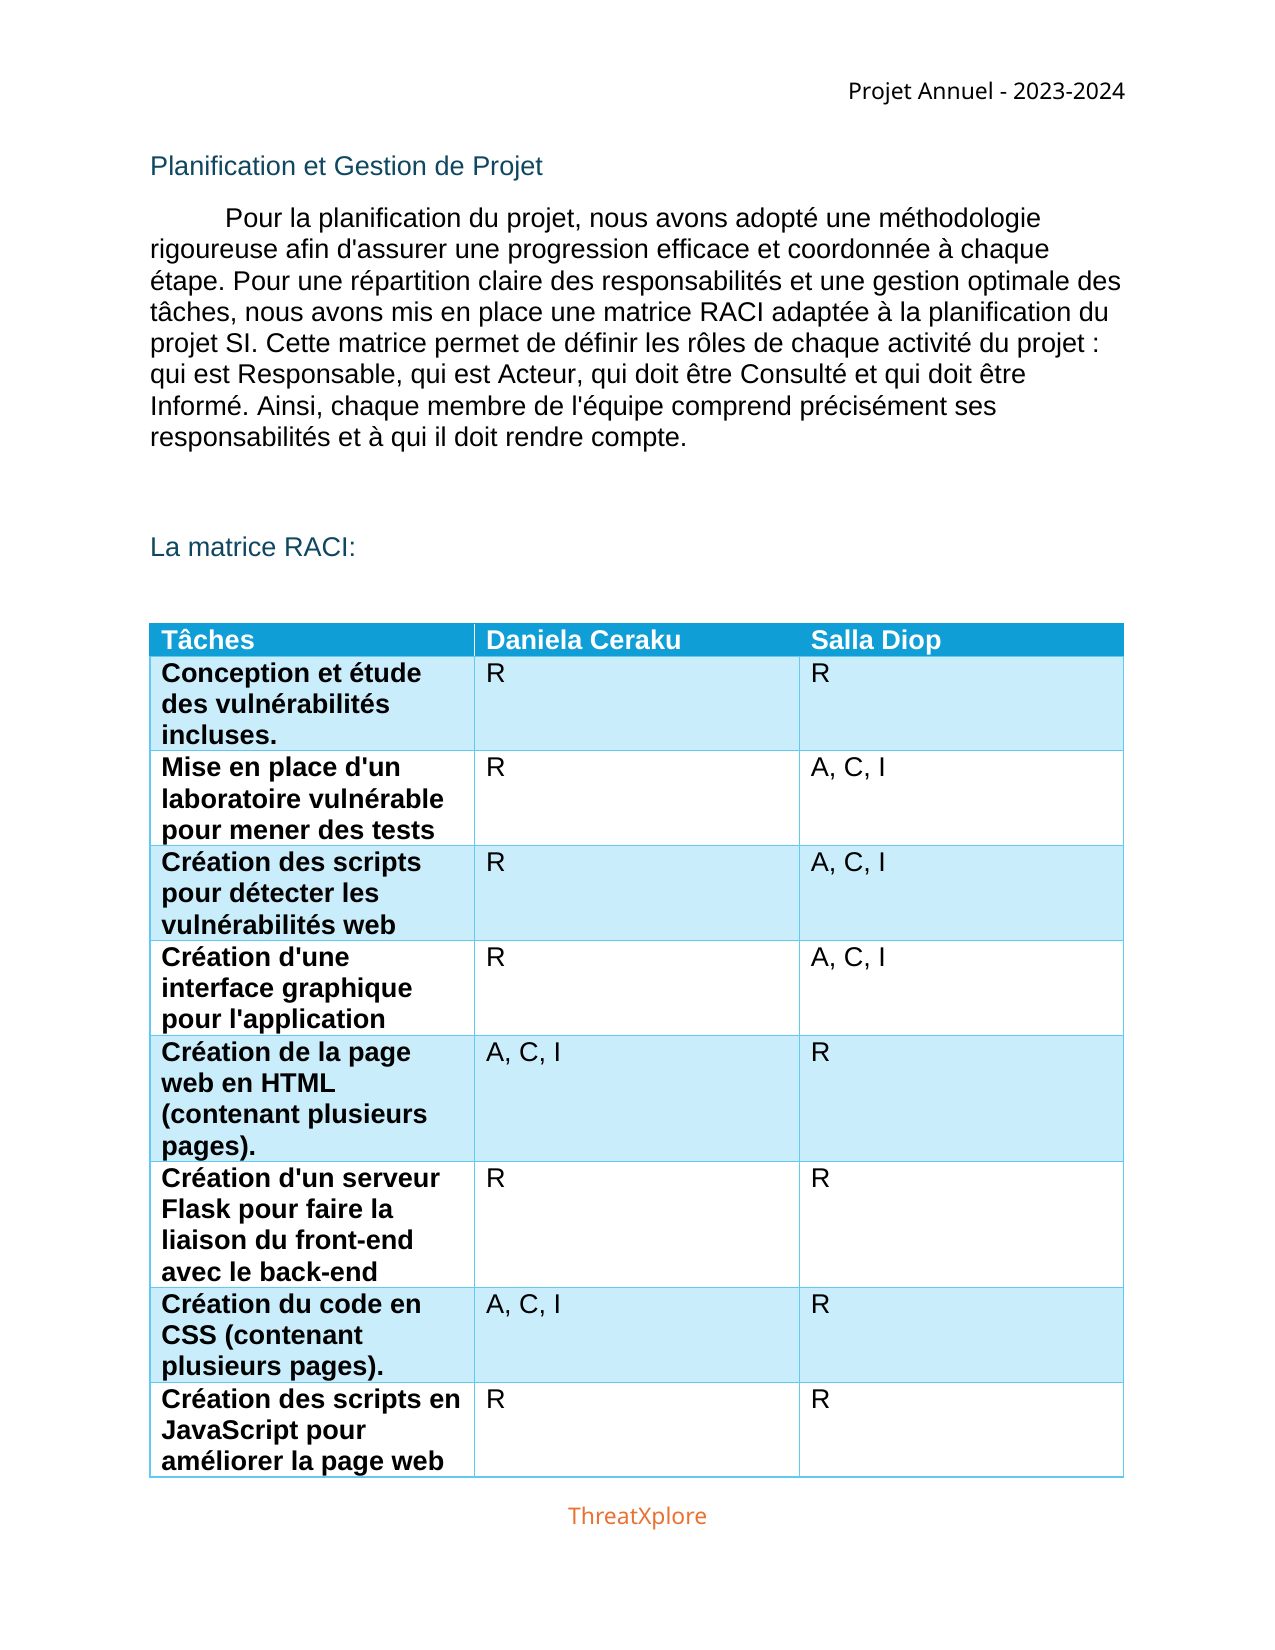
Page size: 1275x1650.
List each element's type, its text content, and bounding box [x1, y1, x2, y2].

table_cell R [475, 941, 799, 1035]
table_cell Création du code en CSS (contenant plusieurs pages). [151, 1288, 474, 1382]
table_cell R [800, 1288, 1123, 1382]
table_cell Conception et étude des vulnérabilités incluses. [151, 657, 474, 750]
table_header Salla Diop [799, 624, 1123, 656]
table_cell Création d'un serveur Flask pour faire la liaison du front-end avec le back-end [151, 1162, 474, 1287]
table_cell R [800, 1162, 1123, 1287]
table_cell R [800, 1383, 1123, 1476]
text Pour la planification du projet, nous avons adopté une méthodologie rigoureuse afin d'assurer une progression efficace et coordonnée à chaque étape. Pour une répartition claire des responsabilités et une gestion optimale des tâches, nous avons mis en place une matrice RACI adaptée à la planification du projet SI. Cette matrice permet de définir les rôles de chaque activité du projet : qui est Responsable, qui est Acteur, qui doit être Consulté et qui doit être Informé. Ainsi, chaque membre de l'équipe comprend précisément ses responsabilités et à qui il doit rendre compte. [150, 202, 1125, 452]
table_cell A, C, I [800, 941, 1123, 1035]
table_cell A, C, I [800, 751, 1123, 845]
subtitle Planification et Gestion de Projet [150, 150, 1125, 181]
table_cell A, C, I [475, 1288, 799, 1382]
table_cell Création d'une interface graphique pour l'application [151, 941, 474, 1035]
table_cell Création de la page web en HTML (contenant plusieurs pages). [151, 1036, 474, 1161]
table_cell R [475, 846, 799, 940]
table_cell Création des scripts en JavaScript pour améliorer la page web [151, 1383, 474, 1476]
table_cell A, C, I [800, 846, 1123, 940]
table_header Daniela Ceraku [475, 624, 799, 656]
table_cell R [800, 1036, 1123, 1161]
table_cell Création des scripts pour détecter les vulnérabilités web [151, 846, 474, 940]
table_cell R [800, 657, 1123, 750]
table_cell R [475, 657, 799, 750]
table_cell R [475, 751, 799, 845]
subtitle La matrice RACI: [150, 531, 1125, 563]
table_cell R [475, 1383, 799, 1476]
table_cell A, C, I [475, 1036, 799, 1161]
table_cell R [475, 1162, 799, 1287]
table_cell Mise en place d'un laboratoire vulnérable pour mener des tests [151, 751, 474, 845]
table_header Tâches [151, 624, 474, 656]
